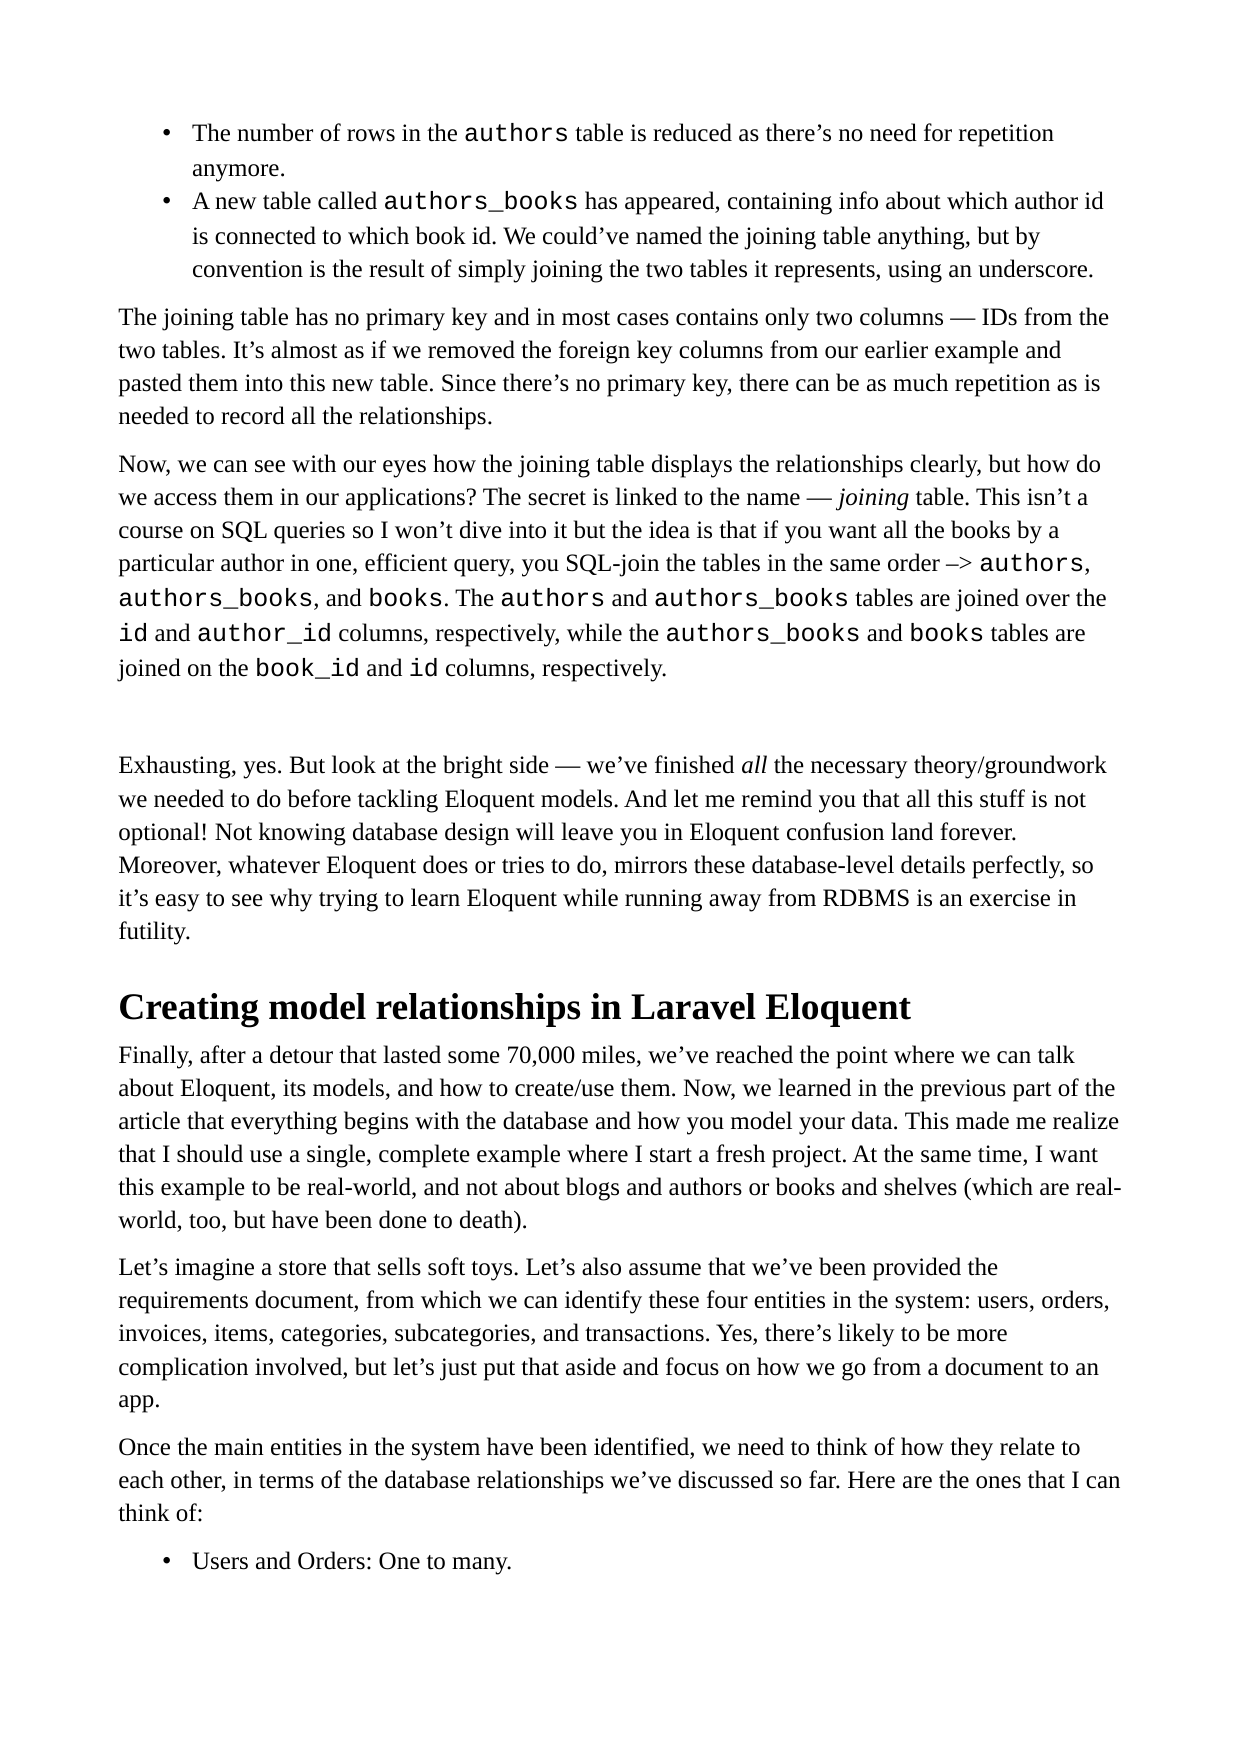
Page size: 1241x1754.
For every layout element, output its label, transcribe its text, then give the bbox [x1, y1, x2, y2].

text Exhausting, yes. But look at the bright side — we’ve finished all the necessary theory/groundwork we needed to do before tackling Eloquent models. And let me remind you that all this stuff is not optional! Not knowing database design will leave you in Eloquent confusion land forever. Moreover, whatever Eloquent does or tries to do, mirrors these database-level details perfectly, so it’s easy to see why trying to learn Eloquent while running away from RDBMS is an exercise in futility. [118, 751, 1122, 944]
text Once the main entities in the system have been identified, we need to think of how they relate to each other, in terms of the database relationships we’ve discussed so far. Here are the ones that I can think of: [118, 1432, 1122, 1527]
text Finally, after a detour that lasted some 70,000 miles, we’ve reached the point where we can talk about Eloquent, its models, and how to create/use them. Now, we learned in the previous part of the article that everything begins with the database and how you model your data. This made me realize that I should use a single, complete example where I start a fresh project. At the same time, I want this example to be real-world, and not about blogs and authors or books and shelves (which are real-world, too, but have been done to death). [118, 1040, 1122, 1234]
text The joining table has no primary key and in most cases contains only two columns — IDs from the two tables. It’s almost as if we removed the foreign key columns from our earlier example and pasted them into this new table. Since there’s no primary key, there can be as much repetition as is needed to record all the relationships. [118, 302, 1122, 430]
list The number of rows in the authors table is reduced as there’s no need for repetition anymore. [162, 118, 1122, 182]
list Users and Orders: One to many. [162, 1546, 1122, 1574]
list A new table called authors_books has appeared, containing info about which author id is connected to which book id. We could’ve named the joining table anything, but by convention is the result of simply joining the two tables it represents, using an underscore. [162, 186, 1122, 283]
subtitle Creating model relationships in Laravel Eloquent [118, 984, 1122, 1027]
text Let’s imagine a store that sells soft toys. Let’s also assume that we’ve been provided the requirements document, from which we can identify these four entities in the system: users, orders, invoices, items, categories, subcategories, and transactions. Yes, there’s likely to be more complication involved, but let’s just put that aside and focus on how we go from a document to an app. [118, 1252, 1122, 1413]
text Now, we can see with our eyes how the joining table displays the relationships clearly, but how do we access them in our applications? The secret is linked to the name — joining table. This isn’t a course on SQL queries so I won’t dive into it but the idea is that if you want all the books by a particular author in one, efficient query, you SQL-join the tables in the same order –> authors, authors_books, and books. The authors and authors_books tables are joined over the id and author_id columns, respectively, while the authors_books and books tables are joined on the book_id and id columns, respectively. [118, 449, 1122, 684]
